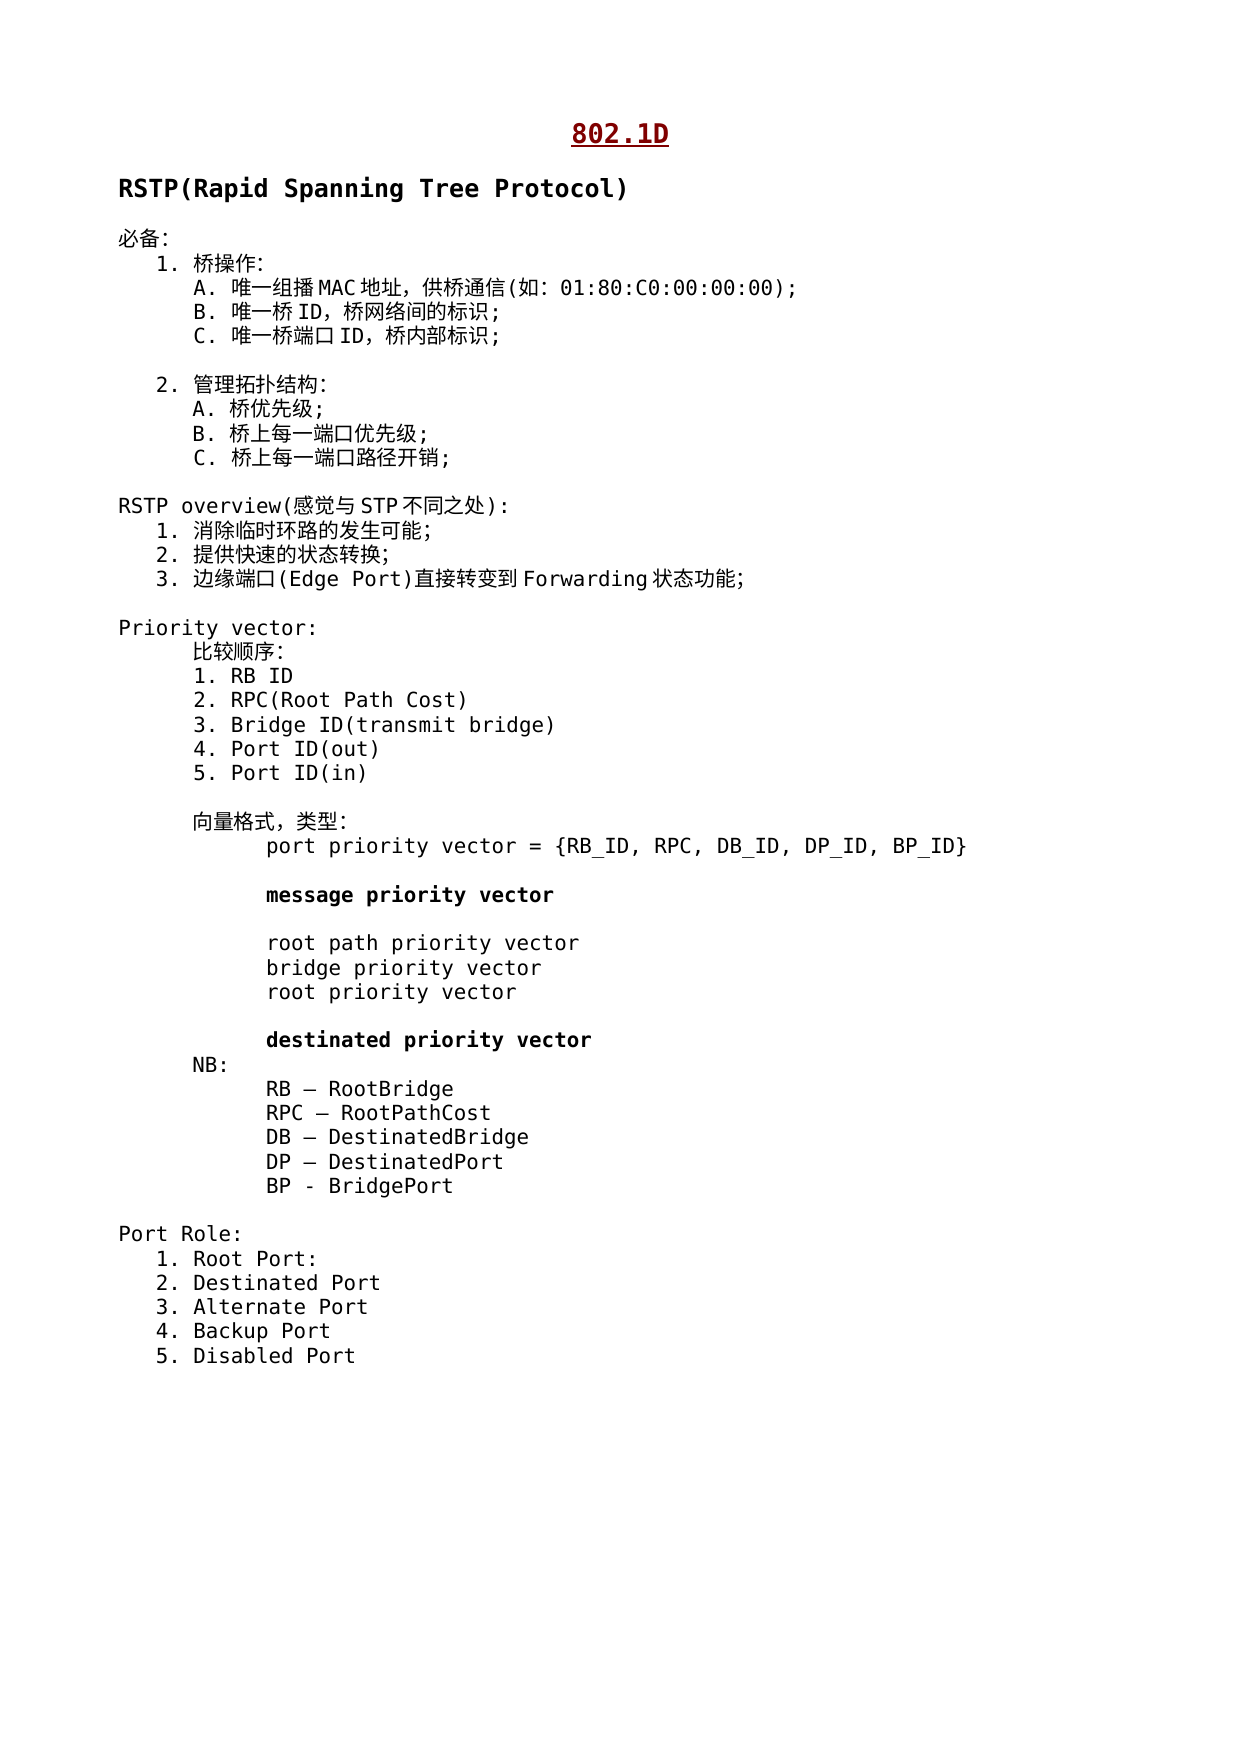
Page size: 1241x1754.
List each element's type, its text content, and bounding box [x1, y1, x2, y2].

text RSTP(Rapid Spanning Tree Protocol) [118, 174, 1122, 203]
text 802.1D [118, 118, 1122, 150]
list 提供快速的状态转换； [156, 543, 1122, 567]
list B. 唯一桥ID，桥网络间的标识; [156, 300, 1122, 324]
text RPC – RootPathCost [118, 1101, 1122, 1125]
list Alternate Port [156, 1295, 1122, 1319]
list Port ID(out) [193, 737, 1122, 761]
text message priority vector [118, 883, 1122, 907]
text BP - BridgePort [118, 1174, 1122, 1198]
text root path priority vector [118, 931, 1122, 956]
text DB – DestinatedBridge [118, 1125, 1122, 1150]
list 桥操作： [156, 252, 1122, 276]
text DP – DestinatedPort [118, 1150, 1122, 1174]
text B. 桥上每一端口优先级; [118, 422, 1122, 446]
text Priority vector: [118, 616, 1122, 640]
text 比较顺序： [118, 640, 1122, 664]
list Bridge ID(transmit bridge) [193, 713, 1122, 737]
list Port ID(in) [193, 761, 1122, 786]
list Disabled Port [156, 1344, 1122, 1368]
text NB: [118, 1053, 1122, 1077]
list RB ID [193, 664, 1122, 688]
text destinated priority vector [118, 1028, 1122, 1053]
text A. 桥优先级; [118, 397, 1122, 422]
list Destinated Port [156, 1271, 1122, 1295]
list 边缘端口(Edge Port)直接转变到Forwarding状态功能； [156, 567, 1122, 591]
list C. 桥上每一端口路径开销; [156, 446, 1122, 470]
text port priority vector = {RB_ID, RPC, DB_ID, DP_ID, BP_ID} [118, 834, 1122, 858]
text RB – RootBridge [118, 1077, 1122, 1101]
list Backup Port [156, 1319, 1122, 1344]
list 管理拓扑结构： [156, 373, 1122, 397]
list C. 唯一桥端口ID，桥内部标识; [156, 324, 1122, 349]
text root priority vector [118, 980, 1122, 1004]
list A. 唯一组播MAC地址，供桥通信(如：01:80:C0:00:00:00); [156, 276, 1122, 300]
text 必备： [118, 227, 1122, 252]
list Root Port: [156, 1247, 1122, 1271]
text Port Role: [118, 1222, 1122, 1247]
text bridge priority vector [118, 956, 1122, 980]
list RPC(Root Path Cost) [193, 688, 1122, 713]
text RSTP overview(感觉与STP不同之处): [118, 494, 1122, 519]
list 消除临时环路的发生可能； [156, 519, 1122, 543]
text 向量格式，类型： [118, 810, 1122, 834]
